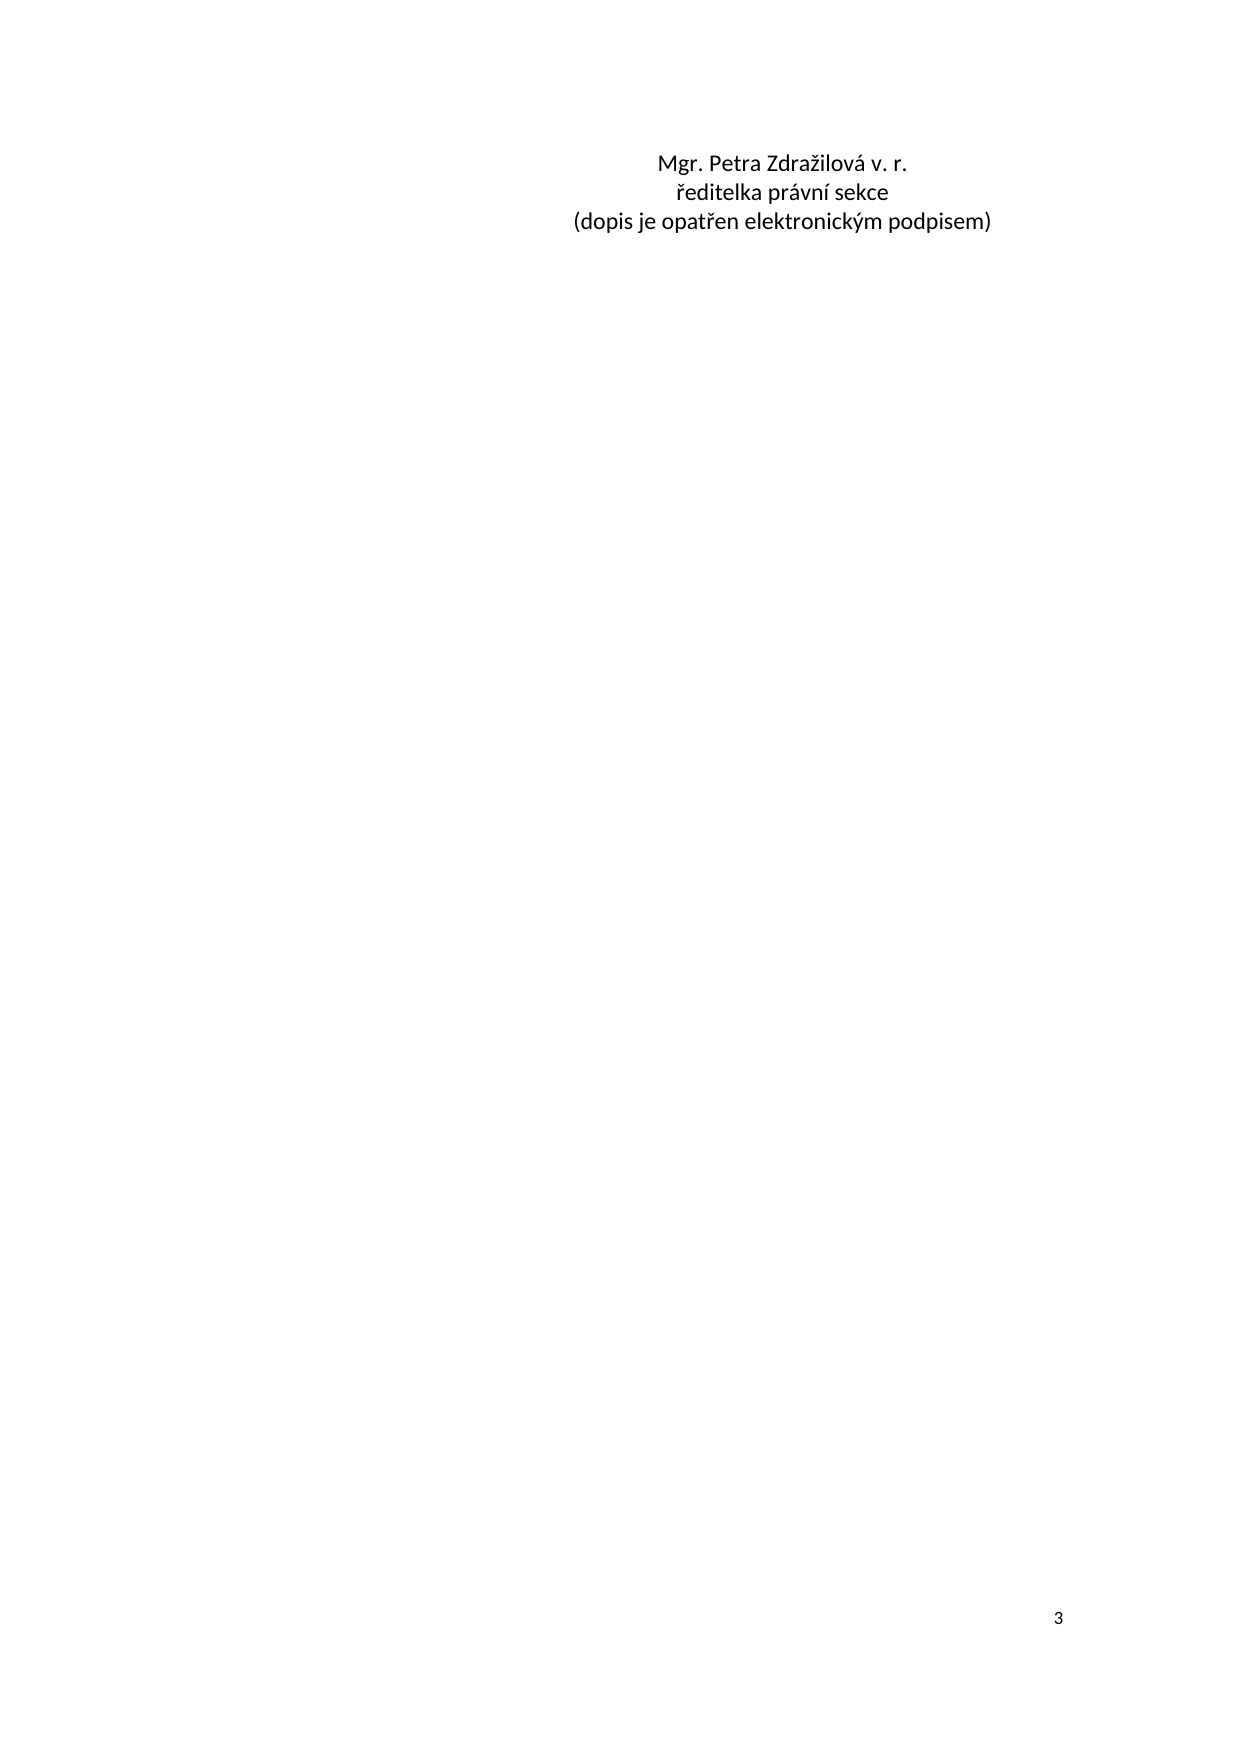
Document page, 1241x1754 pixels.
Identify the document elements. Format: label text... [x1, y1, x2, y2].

text ředitelka právní sekce [502, 177, 1063, 206]
text Mgr. Petra Zdražilová v. r. [502, 148, 1063, 177]
text (dopis je opatřen elektronickým podpisem) [502, 206, 1063, 236]
